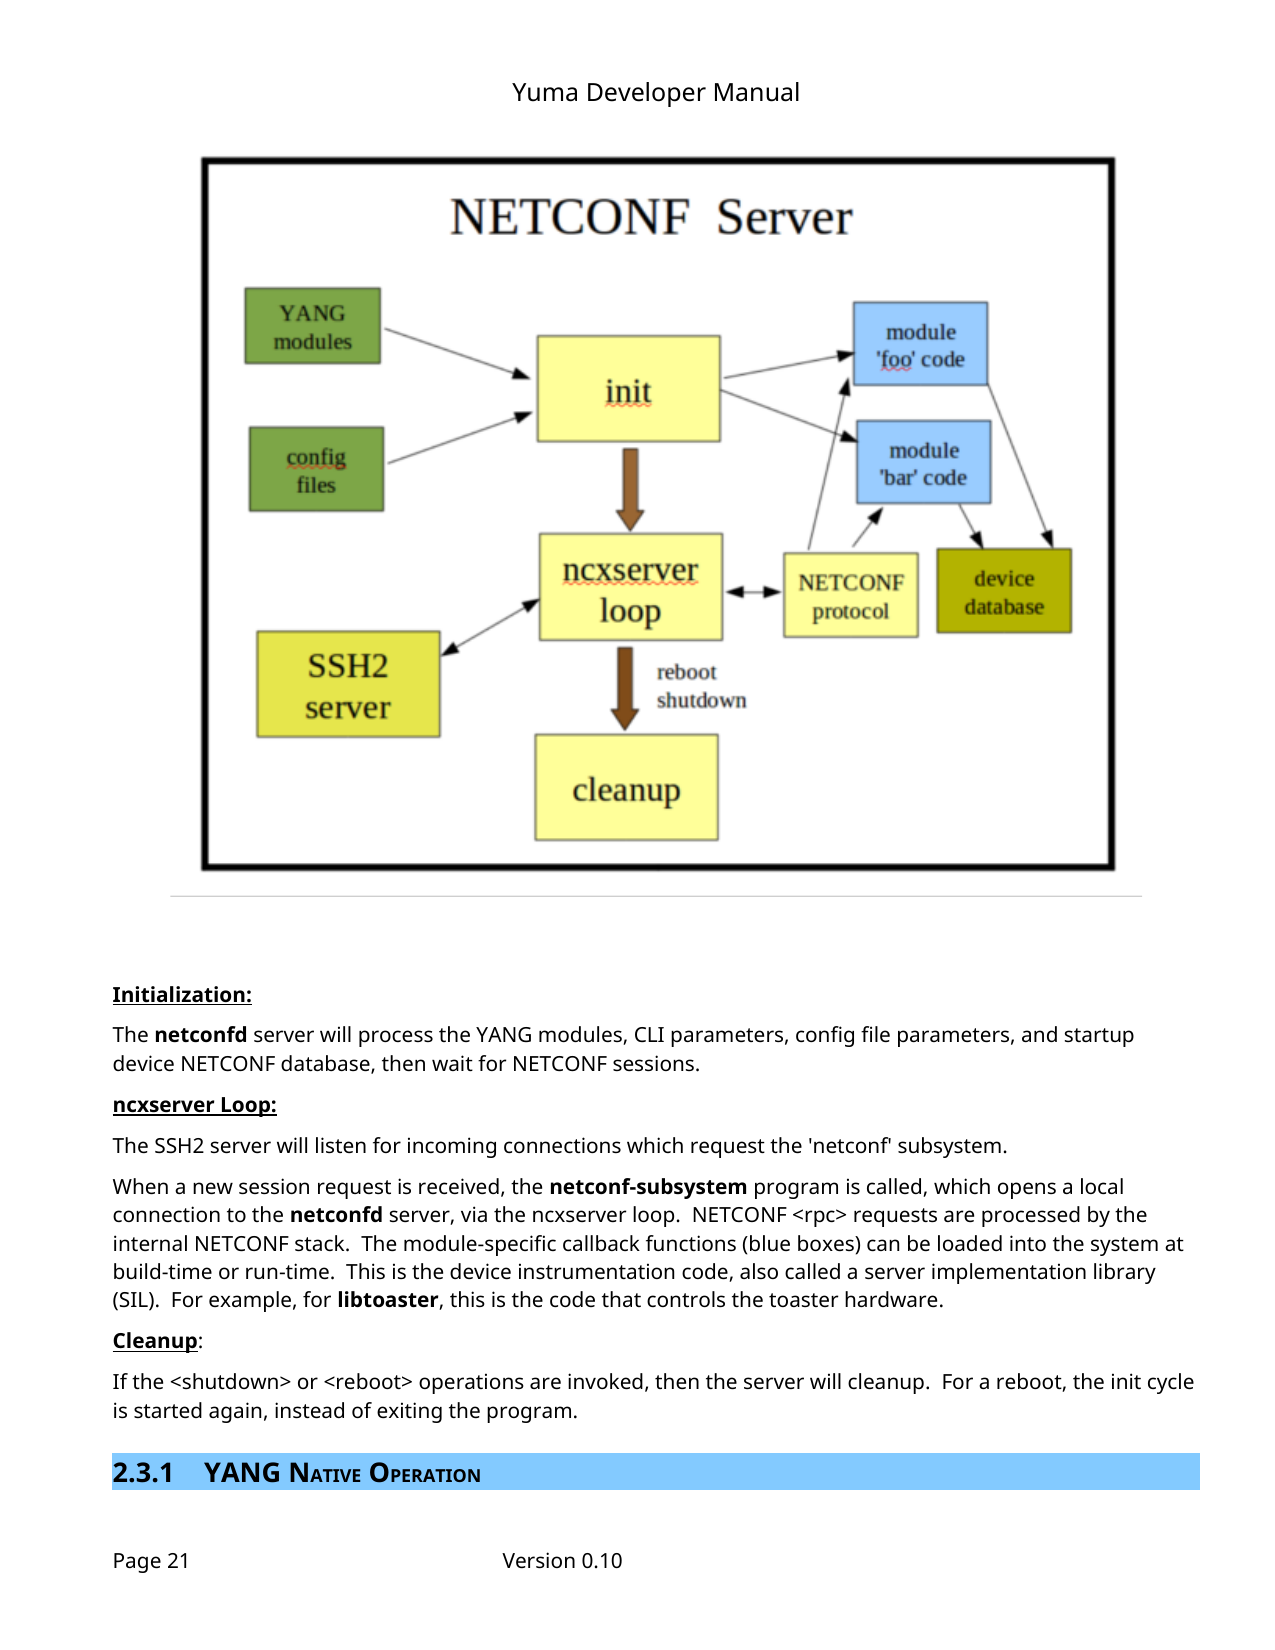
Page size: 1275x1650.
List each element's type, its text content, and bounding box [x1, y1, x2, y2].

text Cleanup: [112, 1327, 1200, 1355]
picture [170, 138, 1143, 898]
text When a new session request is received, the netconf-subsystem program is called, which opens a local connection to the netconfd server, via the ncxserver loop. NETCONF <rpc> requests are processed by the internal NETCONF stack. The module-specific callback functions (blue boxes) can be loaded into the system at build-time or run-time. This is the device instrumentation code, also called a server implementation library (SIL). For example, for libtoaster, this is the code that controls the toaster hardware. [112, 1172, 1200, 1314]
subtitle YANG Native Operation [112, 1453, 1200, 1490]
text ncxserver Loop: [112, 1090, 1200, 1118]
text The SSH2 server will listen for incoming connections which request the 'netconf' subsystem. [112, 1131, 1200, 1159]
text The netconfd server will process the YANG modules, CLI parameters, config file parameters, and startup device NETCONF database, then wait for NETCONF sessions. [112, 1021, 1200, 1077]
text If the <shutdown> or <reboot> operations are invoked, then the server will cleanup. For a reboot, the init cycle is started again, instead of exiting the program. [112, 1367, 1200, 1424]
text Initialization: [112, 980, 1200, 1008]
